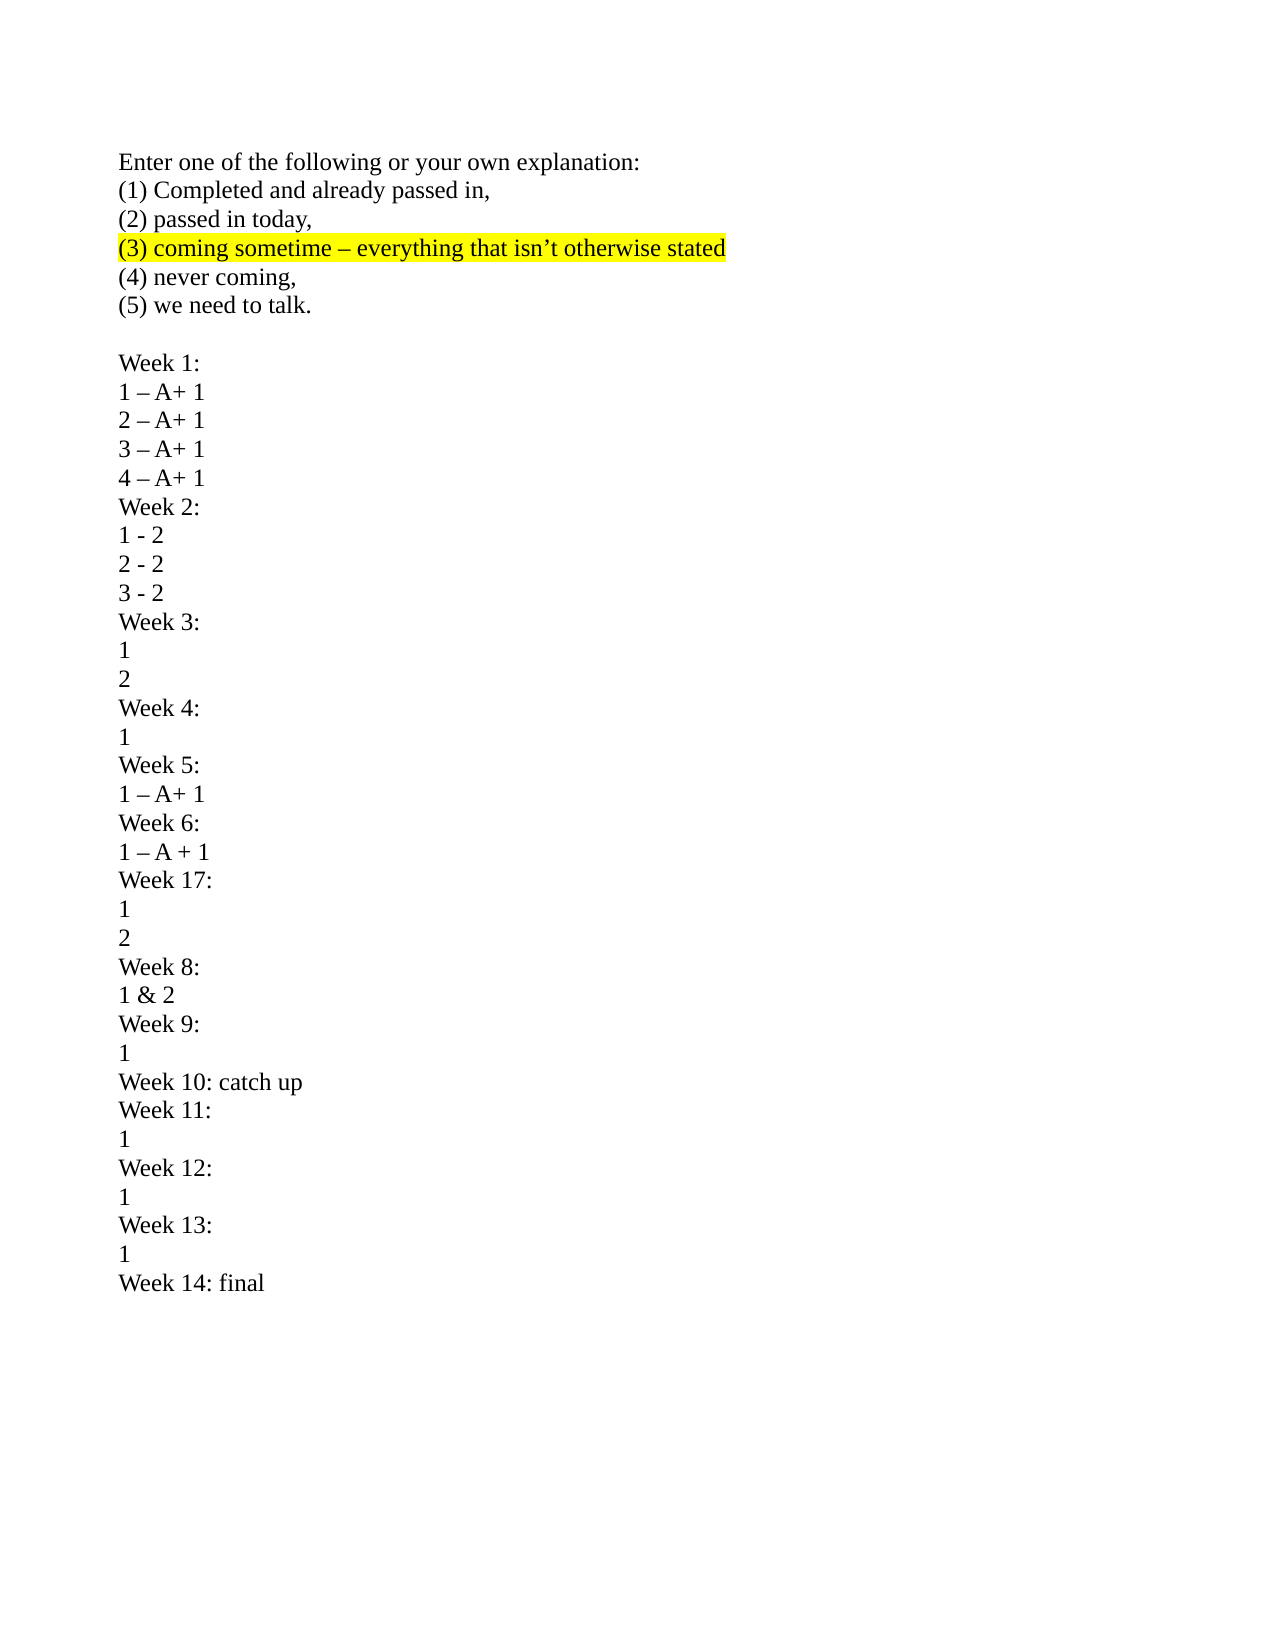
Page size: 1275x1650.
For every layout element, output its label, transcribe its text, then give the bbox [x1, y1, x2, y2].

text Week 1: [118, 348, 1157, 377]
text Week 4: [118, 693, 1157, 722]
text Week 5: [118, 751, 1157, 779]
text Week 10: catch up [118, 1067, 1157, 1096]
text (5) we need to talk. [118, 291, 1157, 319]
text (3) coming sometime – everything that isn’t otherwise stated [118, 233, 1157, 262]
text Week 12: [118, 1153, 1157, 1182]
text (4) never coming, [118, 262, 1157, 291]
text 1 [118, 1038, 1157, 1067]
text 2 - 2 [118, 549, 1157, 578]
text (1) Completed and already passed in, [118, 176, 1157, 204]
text Week 2: [118, 492, 1157, 521]
text Week 6: [118, 808, 1157, 837]
text (2) passed in today, [118, 204, 1157, 233]
text 3 - 2 [118, 578, 1157, 607]
text Week 8: [118, 952, 1157, 981]
text Week 9: [118, 1009, 1157, 1038]
text Week 11: [118, 1096, 1157, 1124]
text 1 [118, 722, 1157, 751]
text 1 – A + 1 [118, 837, 1157, 866]
text Week 17: [118, 866, 1157, 894]
text Enter one of the following or your own explanation: [118, 147, 1157, 176]
text 4 – A+ 1 [118, 463, 1157, 492]
text Week 14: final [118, 1268, 1157, 1297]
text 1 [118, 894, 1157, 923]
text 2 [118, 664, 1157, 693]
text 1 [118, 1182, 1157, 1211]
text 1 [118, 1124, 1157, 1153]
text 2 – A+ 1 [118, 406, 1157, 434]
text 2 [118, 923, 1157, 952]
text 1 [118, 636, 1157, 664]
text Week 13: [118, 1211, 1157, 1239]
text 1 & 2 [118, 981, 1157, 1009]
text 1 – A+ 1 [118, 377, 1157, 406]
text 1 [118, 1239, 1157, 1268]
text 1 – A+ 1 [118, 779, 1157, 808]
text 1 - 2 [118, 521, 1157, 549]
text 3 – A+ 1 [118, 434, 1157, 463]
text Week 3: [118, 607, 1157, 636]
